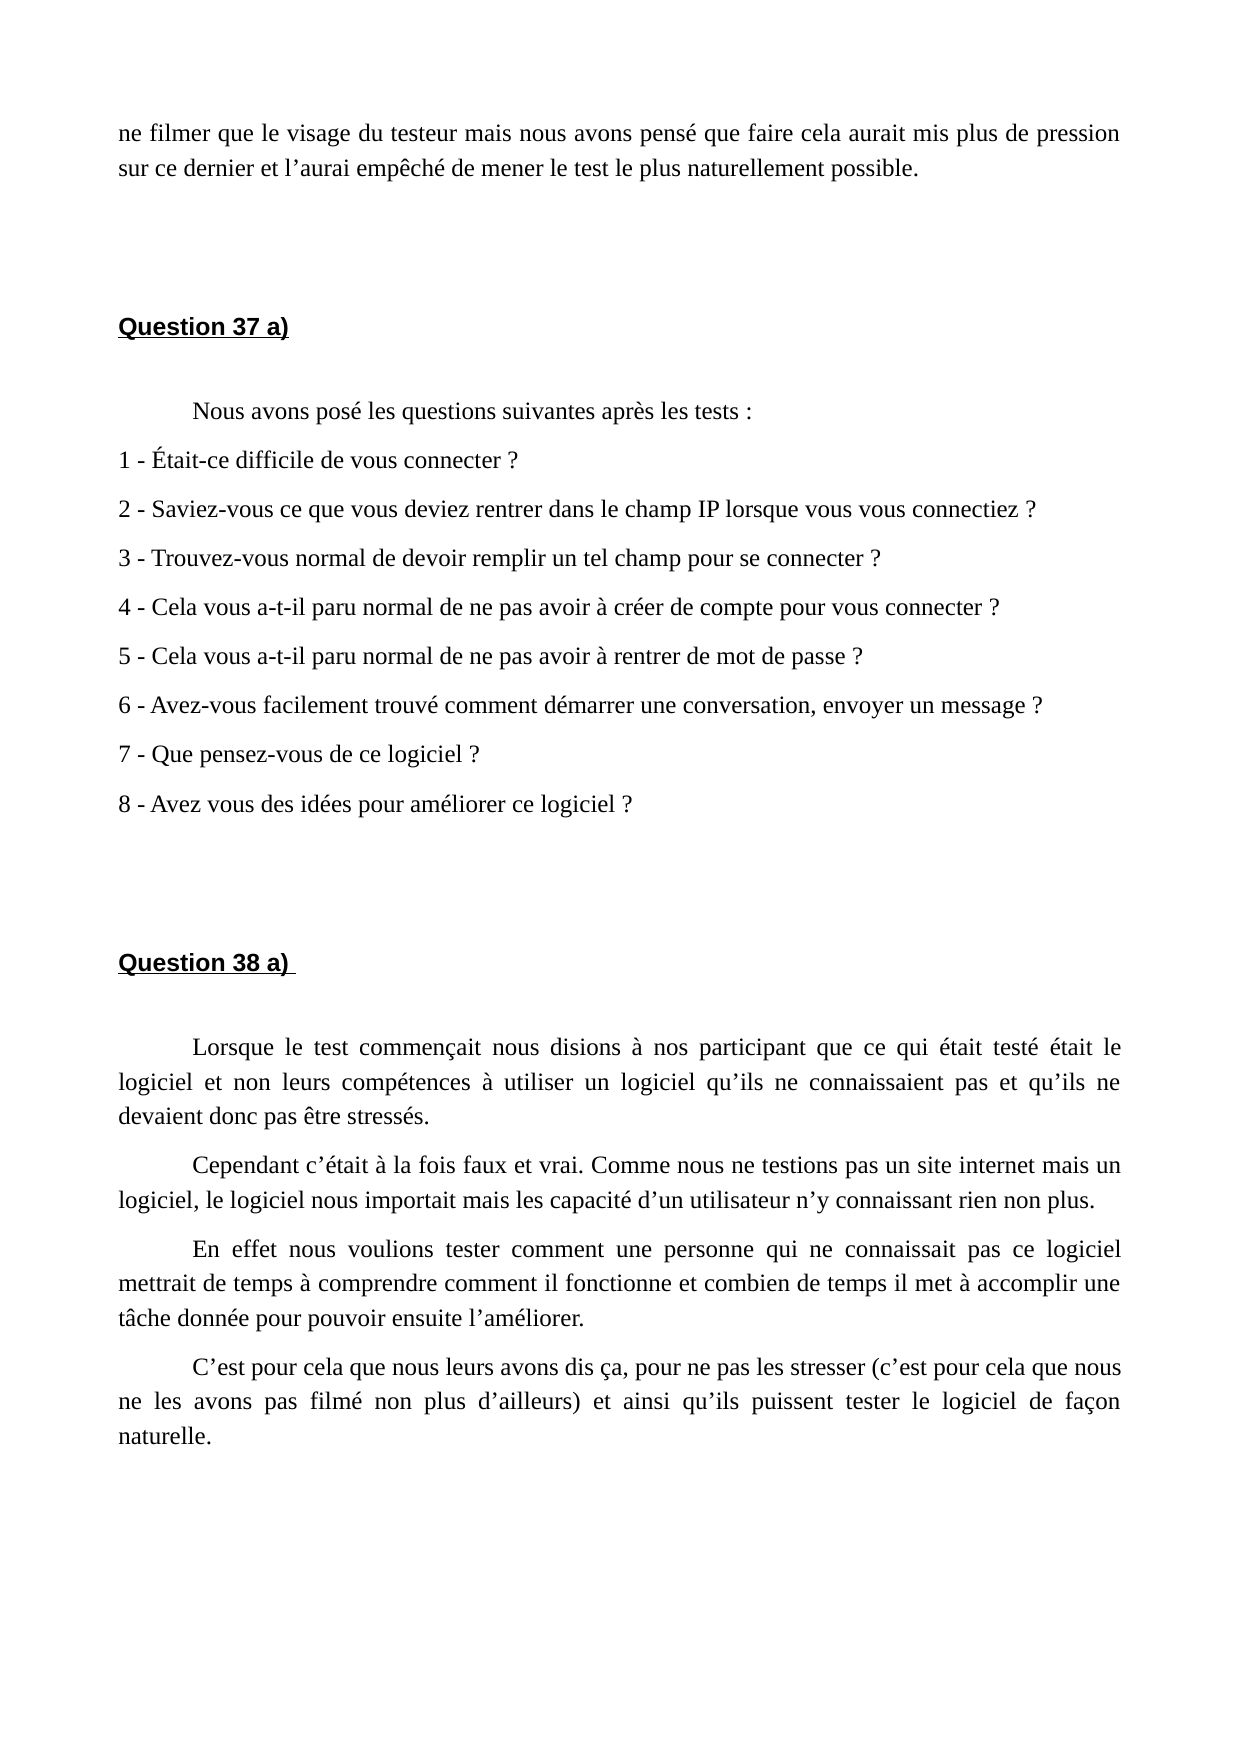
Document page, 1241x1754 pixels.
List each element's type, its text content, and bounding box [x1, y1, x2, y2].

text Lorsque le test commençait nous disions à nos participant que ce qui était testé était le logiciel et non leurs compétences à utiliser un logiciel qu’ils ne connaissaient pas et qu’ils ne devaient donc pas être stressés. [118, 1032, 1122, 1130]
text 8 - Avez vous des idées pour améliorer ce logiciel ? [118, 789, 1122, 817]
subtitle Question 38 a) [118, 948, 1122, 977]
text 3 - Trouvez-vous normal de devoir remplir un tel champ pour se connecter ? [118, 543, 1122, 572]
subtitle Question 37 a) [118, 312, 1122, 341]
text Cependant c’était à la fois faux et vrai. Comme nous ne testions pas un site internet mais un logiciel, le logiciel nous importait mais les capacité d’un utilisateur n’y connaissant rien non plus. [118, 1150, 1122, 1213]
text 5 - Cela vous a-t-il paru normal de ne pas avoir à rentrer de mot de passe ? [118, 641, 1122, 670]
text En effet nous voulions tester comment une personne qui ne connaissait pas ce logiciel mettrait de temps à comprendre comment il fonctionne et combien de temps il met à accomplir une tâche donnée pour pouvoir ensuite l’améliorer. [118, 1234, 1122, 1331]
text 4 - Cela vous a-t-il paru normal de ne pas avoir à créer de compte pour vous connecter ? [118, 592, 1122, 621]
text 2 - Saviez-vous ce que vous deviez rentrer dans le champ IP lorsque vous vous connectiez ? [118, 494, 1122, 523]
text 1 - Était-ce difficile de vous connecter ? [118, 445, 1122, 474]
text 6 - Avez-vous facilement trouvé comment démarrer une conversation, envoyer un message ? [118, 691, 1122, 719]
text C’est pour cela que nous leurs avons dis ça, pour ne pas les stresser (c’est pour cela que nous ne les avons pas filmé non plus d’ailleurs) et ainsi qu’ils puissent tester le logiciel de façon naturelle. [118, 1352, 1122, 1449]
text 7 - Que pensez-vous de ce logiciel ? [118, 739, 1122, 768]
text Nous avons posé les questions suivantes après les tests : [118, 396, 1122, 425]
text ne filmer que le visage du testeur mais nous avons pensé que faire cela aurait mis plus de pression sur ce dernier et l’aurai empêché de mener le test le plus naturellement possible. [118, 118, 1122, 181]
